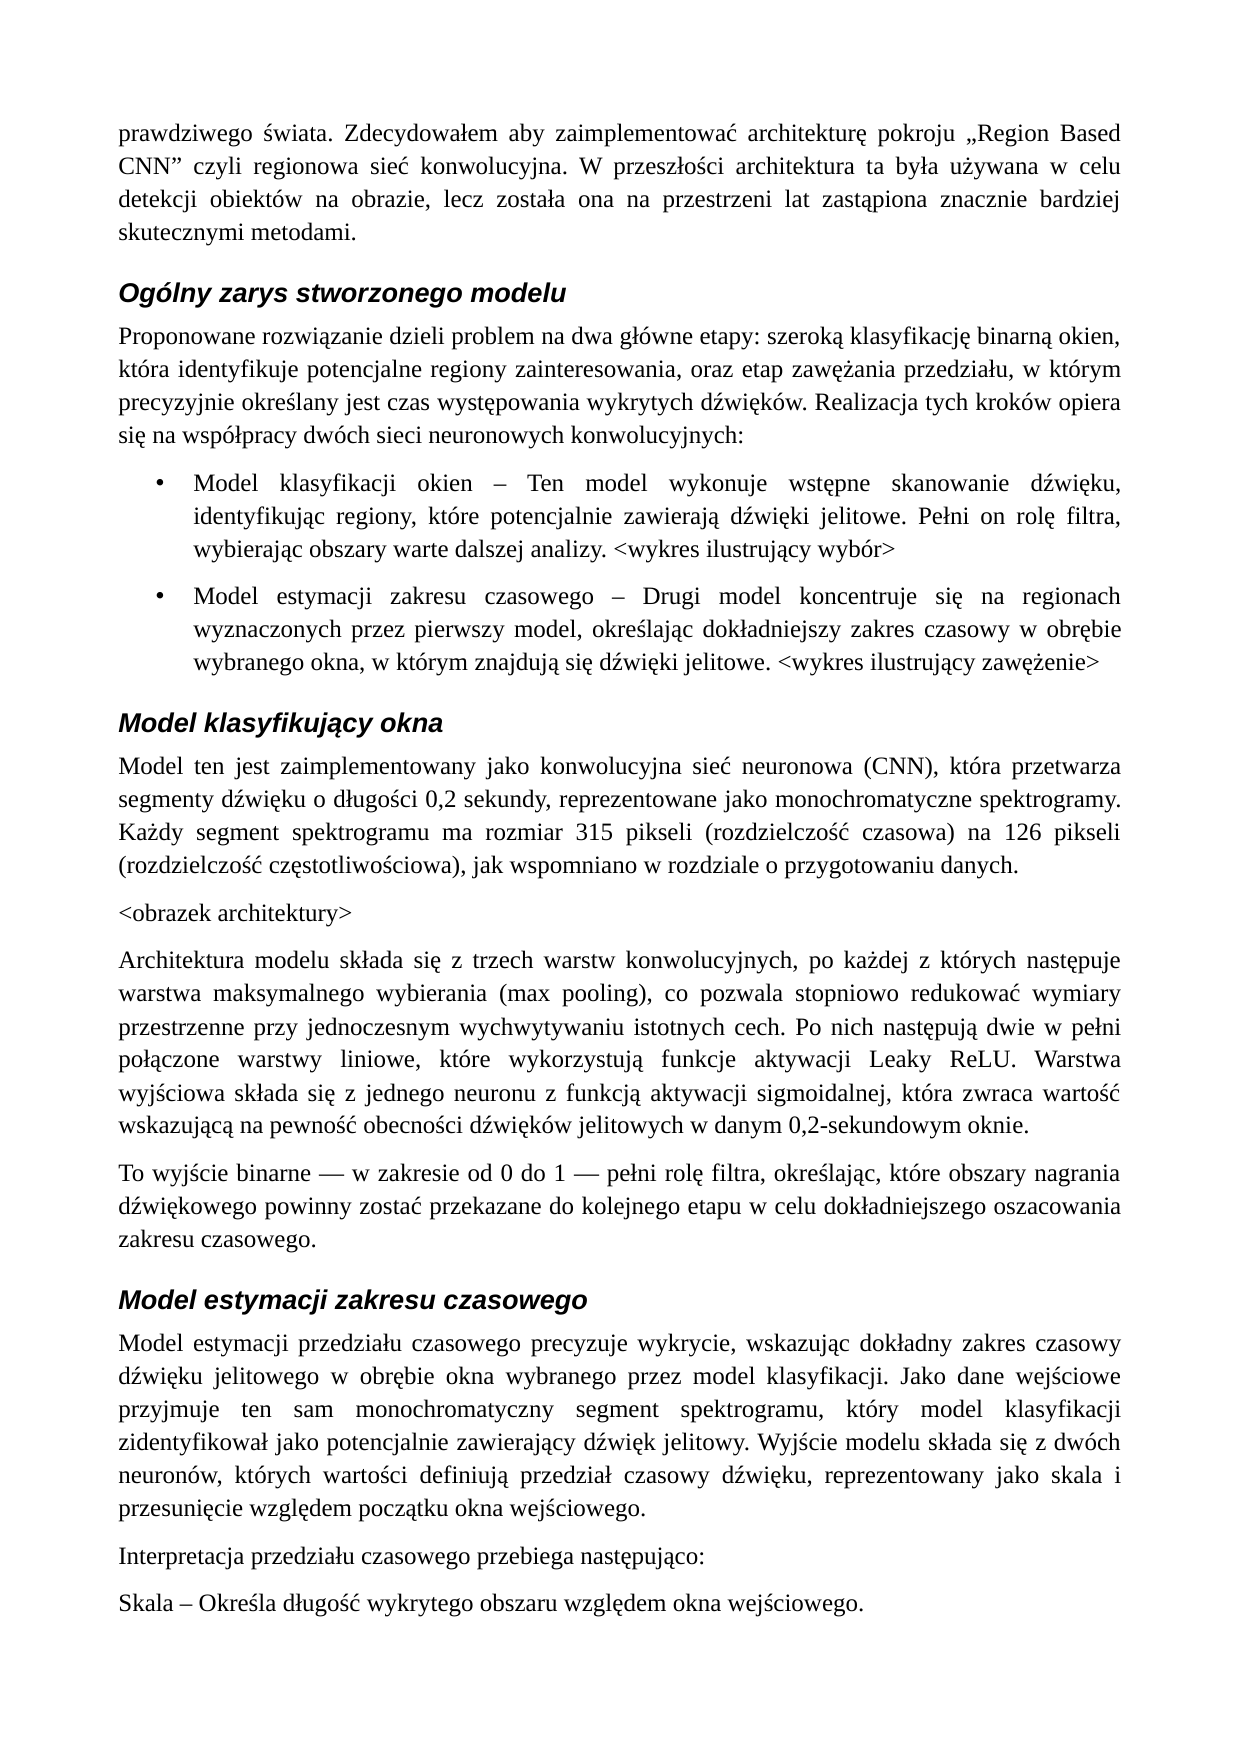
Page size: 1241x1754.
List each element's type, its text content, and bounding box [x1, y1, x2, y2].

text Skala – Określa długość wykrytego obszaru względem okna wejściowego. [118, 1588, 1122, 1617]
text Architektura modelu składa się z trzech warstw konwolucyjnych, po każdej z których następuje warstwa maksymalnego wybierania (max pooling), co pozwala stopniowo redukować wymiary przestrzenne przy jednoczesnym wychwytywaniu istotnych cech. Po nich następują dwie w pełni połączone warstwy liniowe, które wykorzystują funkcje aktywacji Leaky ReLU. Warstwa wyjściowa składa się z jednego neuronu z funkcją aktywacji sigmoidalnej, która zwraca wartość wskazującą na pewność obecności dźwięków jelitowych w danym 0,2-sekundowym oknie. [118, 946, 1122, 1139]
text <obrazek architektury> [118, 898, 1122, 927]
text prawdziwego świata. Zdecydowałem aby zaimplementować architekturę pokroju „Region Based CNN” czyli regionowa sieć konwolucyjna. W przeszłości architektura ta była używana w celu detekcji obiektów na obrazie, lecz została ona na przestrzeni lat zastąpiona znacznie bardziej skutecznymi metodami. [118, 118, 1122, 246]
list Model klasyfikacji okien – Ten model wykonuje wstępne skanowanie dźwięku, identyfikując regiony, które potencjalnie zawierają dźwięki jelitowe. Pełni on rolę filtra, wybierając obszary warte dalszej analizy. <wykres ilustrujący wybór> [156, 468, 1122, 562]
text Proponowane rozwiązanie dzieli problem na dwa główne etapy: szeroką klasyfikację binarną okien, która identyfikuje potencjalne regiony zainteresowania, oraz etap zawężania przedziału, w którym precyzyjnie określany jest czas występowania wykrytych dźwięków. Realizacja tych kroków opiera się na współpracy dwóch sieci neuronowych konwolucyjnych: [118, 321, 1122, 449]
text Model estymacji przedziału czasowego precyzuje wykrycie, wskazując dokładny zakres czasowy dźwięku jelitowego w obrębie okna wybranego przez model klasyfikacji. Jako dane wejściowe przyjmuje ten sam monochromatyczny segment spektrogramu, który model klasyfikacji zidentyfikował jako potencjalnie zawierający dźwięk jelitowy. Wyjście modelu składa się z dwóch neuronów, których wartości definiują przedział czasowy dźwięku, reprezentowany jako skala i przesunięcie względem początku okna wejściowego. [118, 1328, 1122, 1522]
text Interpretacja przedziału czasowego przebiega następująco: [118, 1541, 1122, 1569]
list Model estymacji zakresu czasowego – Drugi model koncentruje się na regionach wyznaczonych przez pierwszy model, określając dokładniejszy zakres czasowy w obrębie wybranego okna, w którym znajdują się dźwięki jelitowe. <wykres ilustrujący zawężenie> [156, 581, 1122, 676]
subtitle Model klasyfikujący okna [118, 707, 1122, 739]
text To wyjście binarne — w zakresie od 0 do 1 — pełni rolę filtra, określając, które obszary nagrania dźwiękowego powinny zostać przekazane do kolejnego etapu w celu dokładniejszego oszacowania zakresu czasowego. [118, 1158, 1122, 1253]
text Model ten jest zaimplementowany jako konwolucyjna sieć neuronowa (CNN), która przetwarza segmenty dźwięku o długości 0,2 sekundy, reprezentowane jako monochromatyczne spektrogramy. Każdy segment spektrogramu ma rozmiar 315 pikseli (rozdzielczość czasowa) na 126 pikseli (rozdzielczość częstotliwościowa), jak wspomniano w rozdziale o przygotowaniu danych. [118, 751, 1122, 879]
subtitle Model estymacji zakresu czasowego [118, 1284, 1122, 1316]
subtitle Ogólny zarys stworzonego modelu [118, 277, 1122, 308]
